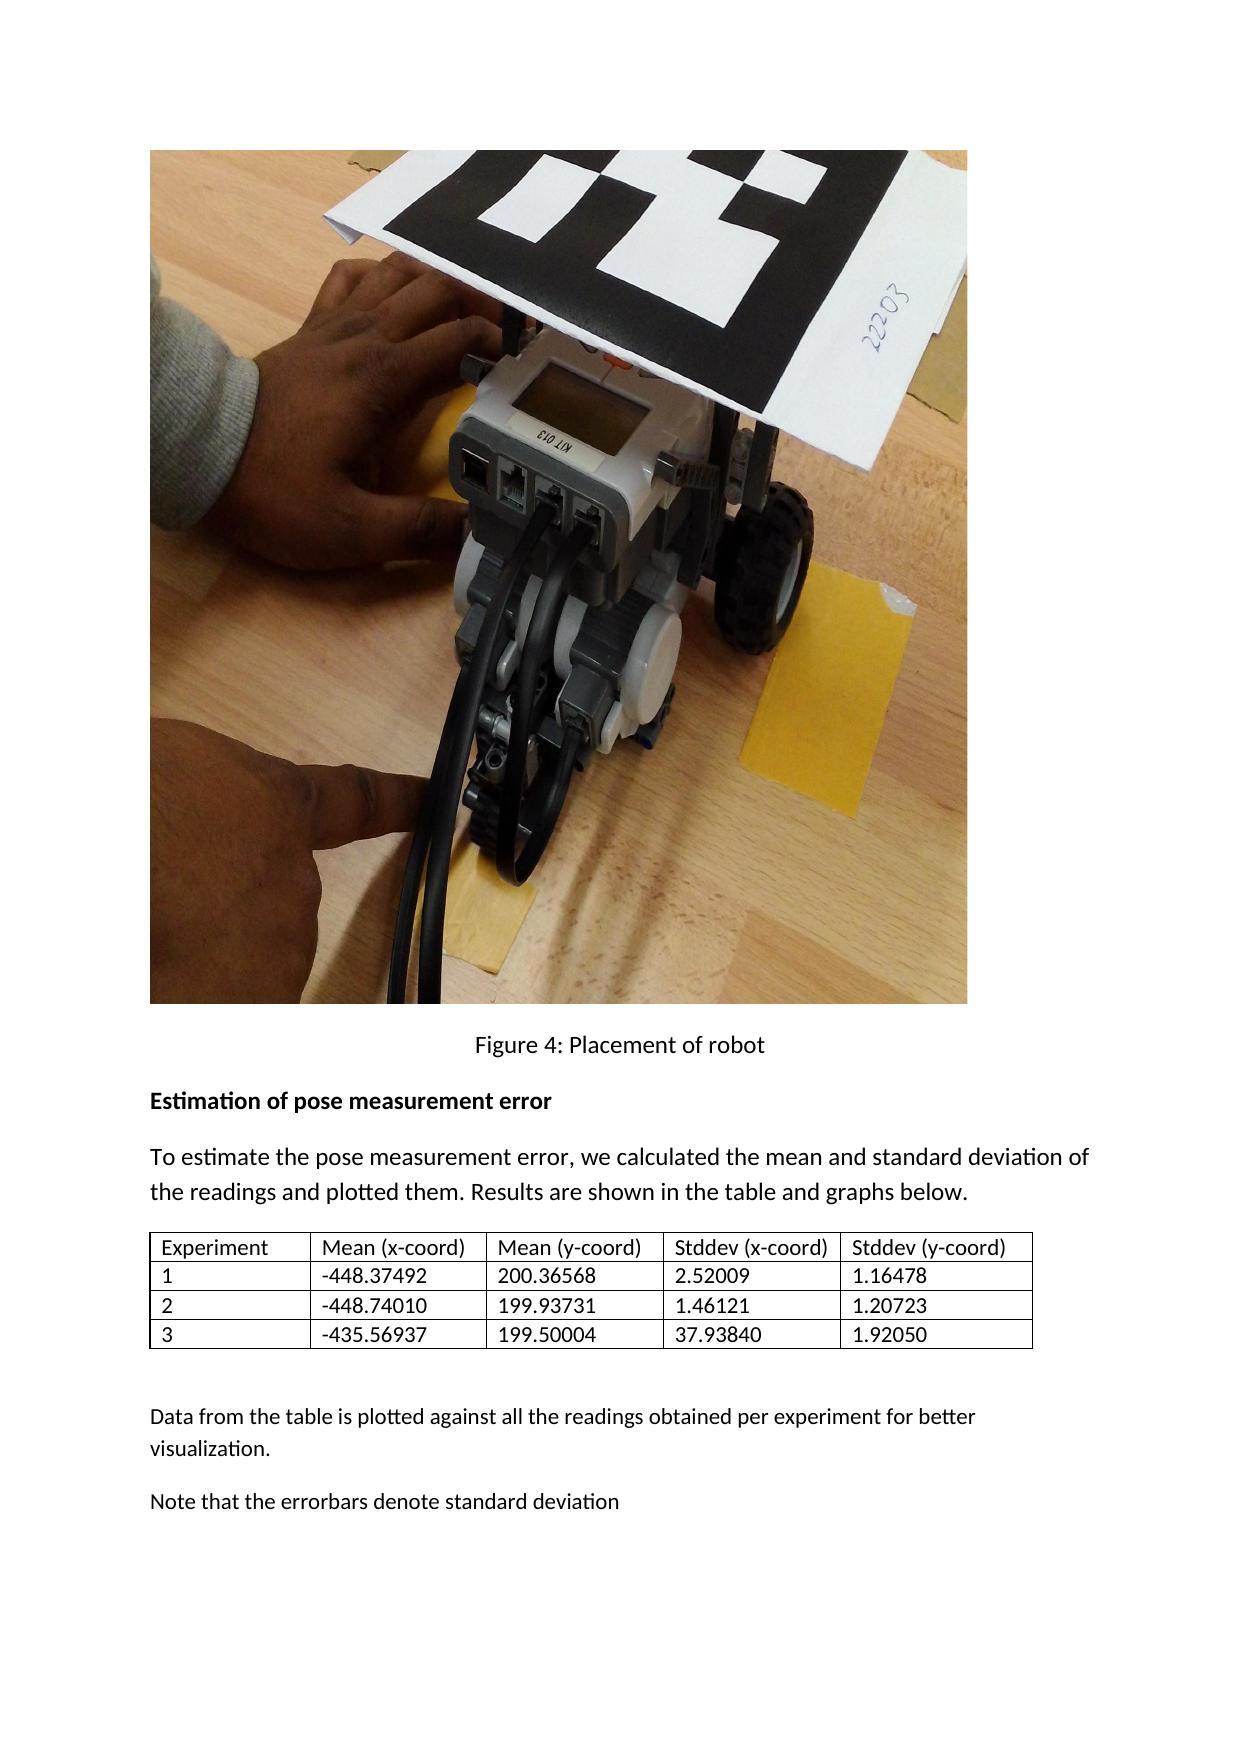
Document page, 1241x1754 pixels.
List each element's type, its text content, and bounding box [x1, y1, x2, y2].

table_header Stddev (y-coord) [841, 1233, 1032, 1261]
table_cell 1 [151, 1262, 310, 1290]
table_cell 2.52009 [664, 1262, 840, 1290]
table_cell 199.93731 [487, 1291, 663, 1319]
table_header Mean (y-coord) [487, 1233, 663, 1261]
table_header Mean (x-coord) [311, 1233, 486, 1261]
table_cell 37.93840 [664, 1320, 840, 1348]
text Estimation of pose measurement error [150, 1085, 1090, 1115]
table_cell 1.16478 [841, 1262, 1032, 1290]
table_cell -448.74010 [311, 1291, 486, 1319]
table_cell 3 [151, 1320, 310, 1348]
text Data from the table is plotted against all the readings obtained per experiment for better visualization. [150, 1402, 1090, 1462]
table_cell -435.56937 [311, 1320, 486, 1348]
table_header Stddev (x-coord) [664, 1233, 840, 1261]
table_cell 200.36568 [487, 1262, 663, 1290]
table_header Experiment [151, 1233, 310, 1261]
table_cell 1.20723 [841, 1291, 1032, 1319]
table_cell -448.37492 [311, 1262, 486, 1290]
text Figure 4: Placement of robot [150, 1029, 1090, 1059]
table_cell 199.50004 [487, 1320, 663, 1348]
text To estimate the pose measurement error, we calculated the mean and standard deviation of the readings and plotted them. Results are shown in the table and graphs below. [150, 1141, 1090, 1206]
text Note that the errorbars denote standard deviation [150, 1487, 1090, 1515]
table_cell 1.46121 [664, 1291, 840, 1319]
table_cell 2 [151, 1291, 310, 1319]
table_cell 1.92050 [841, 1320, 1032, 1348]
